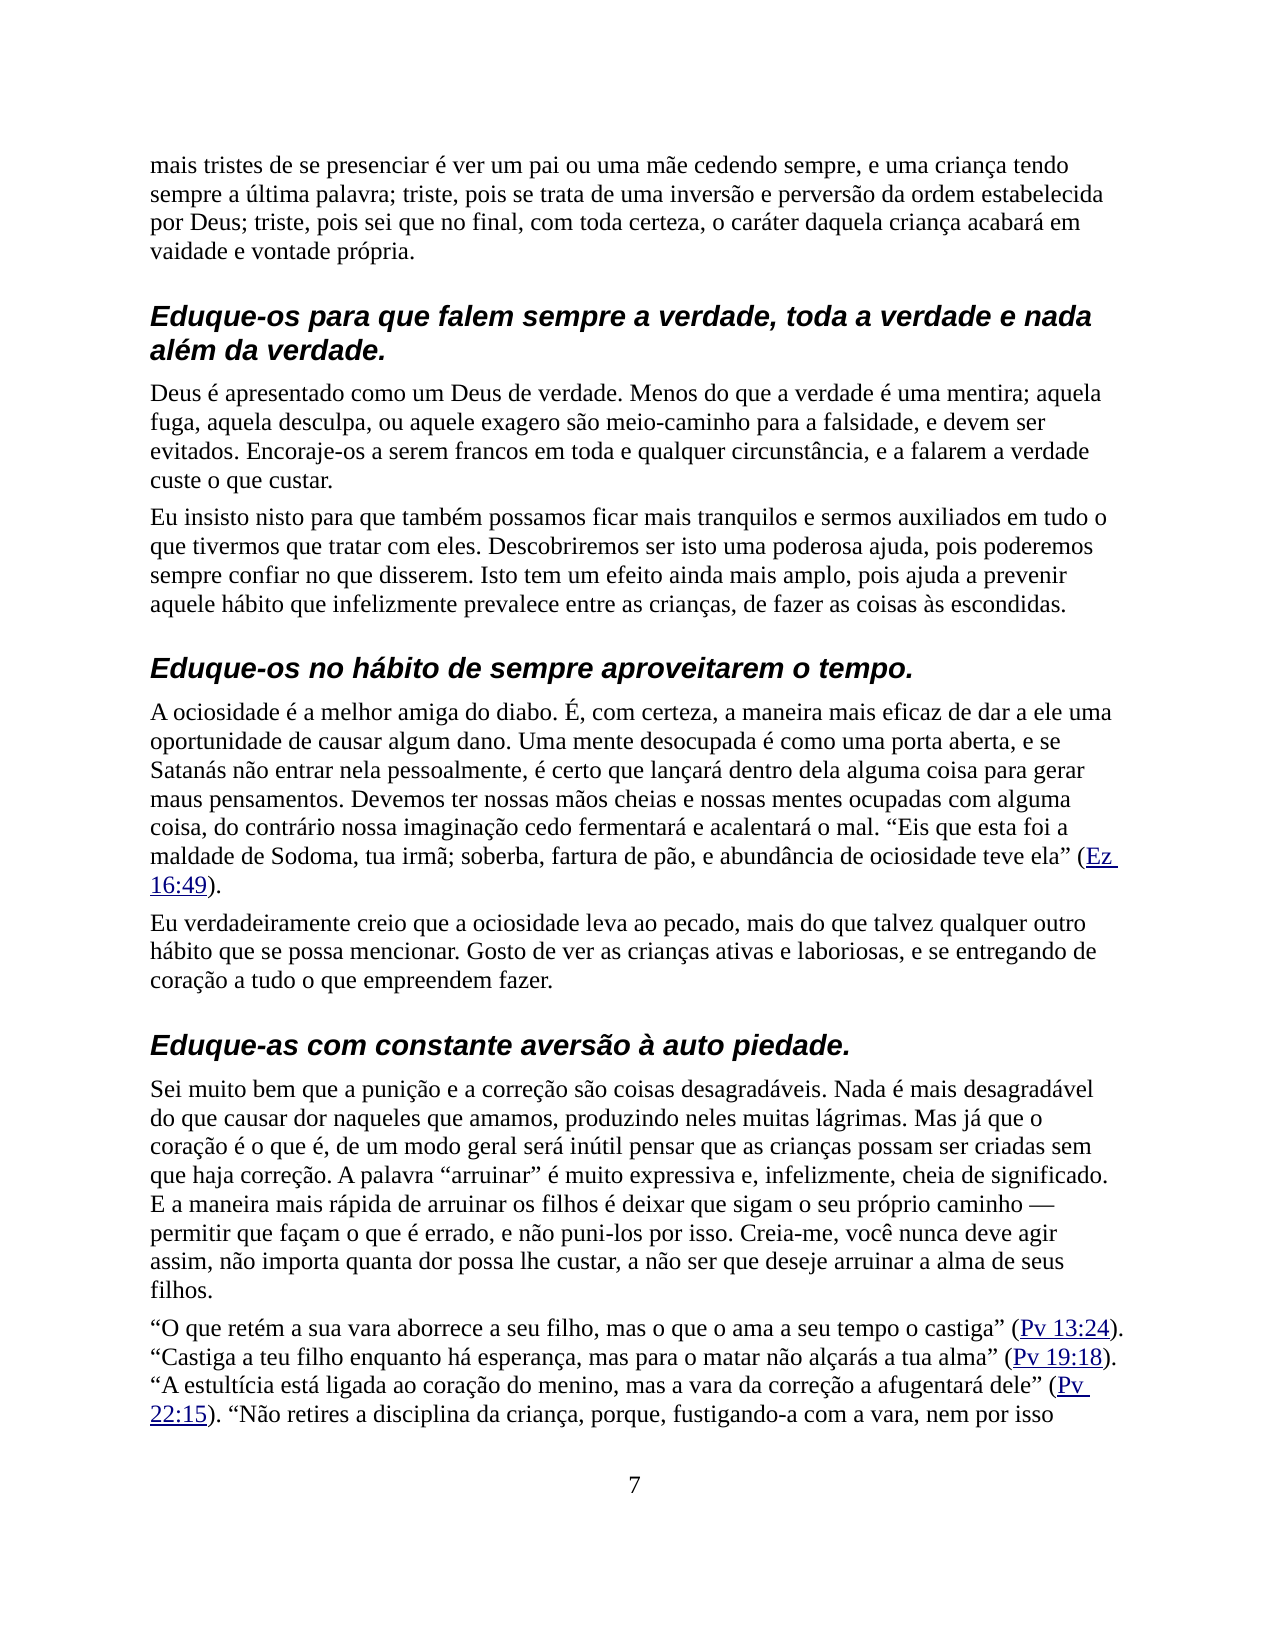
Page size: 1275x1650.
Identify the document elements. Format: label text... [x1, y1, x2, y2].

text Sei muito bem que a punição e a correção são coisas desagradáveis. Nada é mais desagradável do que causar dor naqueles que amamos, produzindo neles muitas lágrimas. Mas já que o coração é o que é, de um modo geral será inútil pensar que as crianças possam ser criadas sem que haja correção. A palavra “arruinar” é muito expressiva e, infelizmente, cheia de significado. E a maneira mais rápida de arruinar os filhos é deixar que sigam o seu próprio caminho — permitir que façam o que é errado, e não puni-los por isso. Creia-me, você nunca deve agir assim, não importa quanta dor possa lhe custar, a não ser que deseje arruinar a alma de seus filhos. [150, 1074, 1125, 1304]
subtitle Eduque-os no hábito de sempre aproveitarem o tempo. [150, 651, 1125, 685]
subtitle Eduque-os para que falem sempre a verdade, toda a verdade e nada além da verdade. [150, 299, 1125, 366]
text Deus é apresentado como um Deus de verdade. Menos do que a verdade é uma mentira; aquela fuga, aquela desculpa, ou aquele exagero são meio-caminho para a falsidade, e devem ser evitados. Encoraje-os a serem francos em toda e qualquer circunstância, e a falarem a verdade custe o que custar. [150, 378, 1125, 493]
text mais tristes de se presenciar é ver um pai ou uma mãe cedendo sempre, e uma criança tendo sempre a última palavra; triste, pois se trata de uma inversão e perversão da ordem estabelecida por Deus; triste, pois sei que no final, com toda certeza, o caráter daquela criança acabará em vaidade e vontade própria. [150, 150, 1125, 265]
text A ociosidade é a melhor amiga do diabo. É, com certeza, a maneira mais eficaz de dar a ele uma oportunidade de causar algum dano. Uma mente desocupada é como uma porta aberta, e se Satanás não entrar nela pessoalmente, é certo que lançará dentro dela alguma coisa para gerar maus pensamentos. Devemos ter nossas mãos cheias e nossas mentes ocupadas com alguma coisa, do contrário nossa imaginação cedo fermentará e acalentará o mal. “Eis que esta foi a maldade de Sodoma, tua irmã; soberba, fartura de pão, e abundância de ociosidade teve ela” (Ez 16:49). [150, 697, 1125, 899]
text Eu verdadeiramente creio que a ociosidade leva ao pecado, mais do que talvez qualquer outro hábito que se possa mencionar. Gosto de ver as crianças ativas e laboriosas, e se entregando de coração a tudo o que empreendem fazer. [150, 908, 1125, 994]
text Eu insisto nisto para que também possamos ficar mais tranquilos e sermos auxiliados em tudo o que tivermos que tratar com eles. Descobriremos ser isto uma poderosa ajuda, pois poderemos sempre confiar no que disserem. Isto tem um efeito ainda mais amplo, pois ajuda a prevenir aquele hábito que infelizmente prevalece entre as crianças, de fazer as coisas às escondidas. [150, 502, 1125, 617]
subtitle Eduque-as com constante aversão à auto piedade. [150, 1028, 1125, 1061]
text “O que retém a sua vara aborrece a seu filho, mas o que o ama a seu tempo o castiga” (Pv 13:24). “Castiga a teu filho enquanto há esperança, mas para o matar não alçarás a tua alma” (Pv 19:18). “A estultícia está ligada ao coração do menino, mas a vara da correção a afugentará dele” (Pv 22:15). “Não retires a disciplina da criança, porque, fustigando-a com a vara, nem por isso [150, 1313, 1125, 1428]
